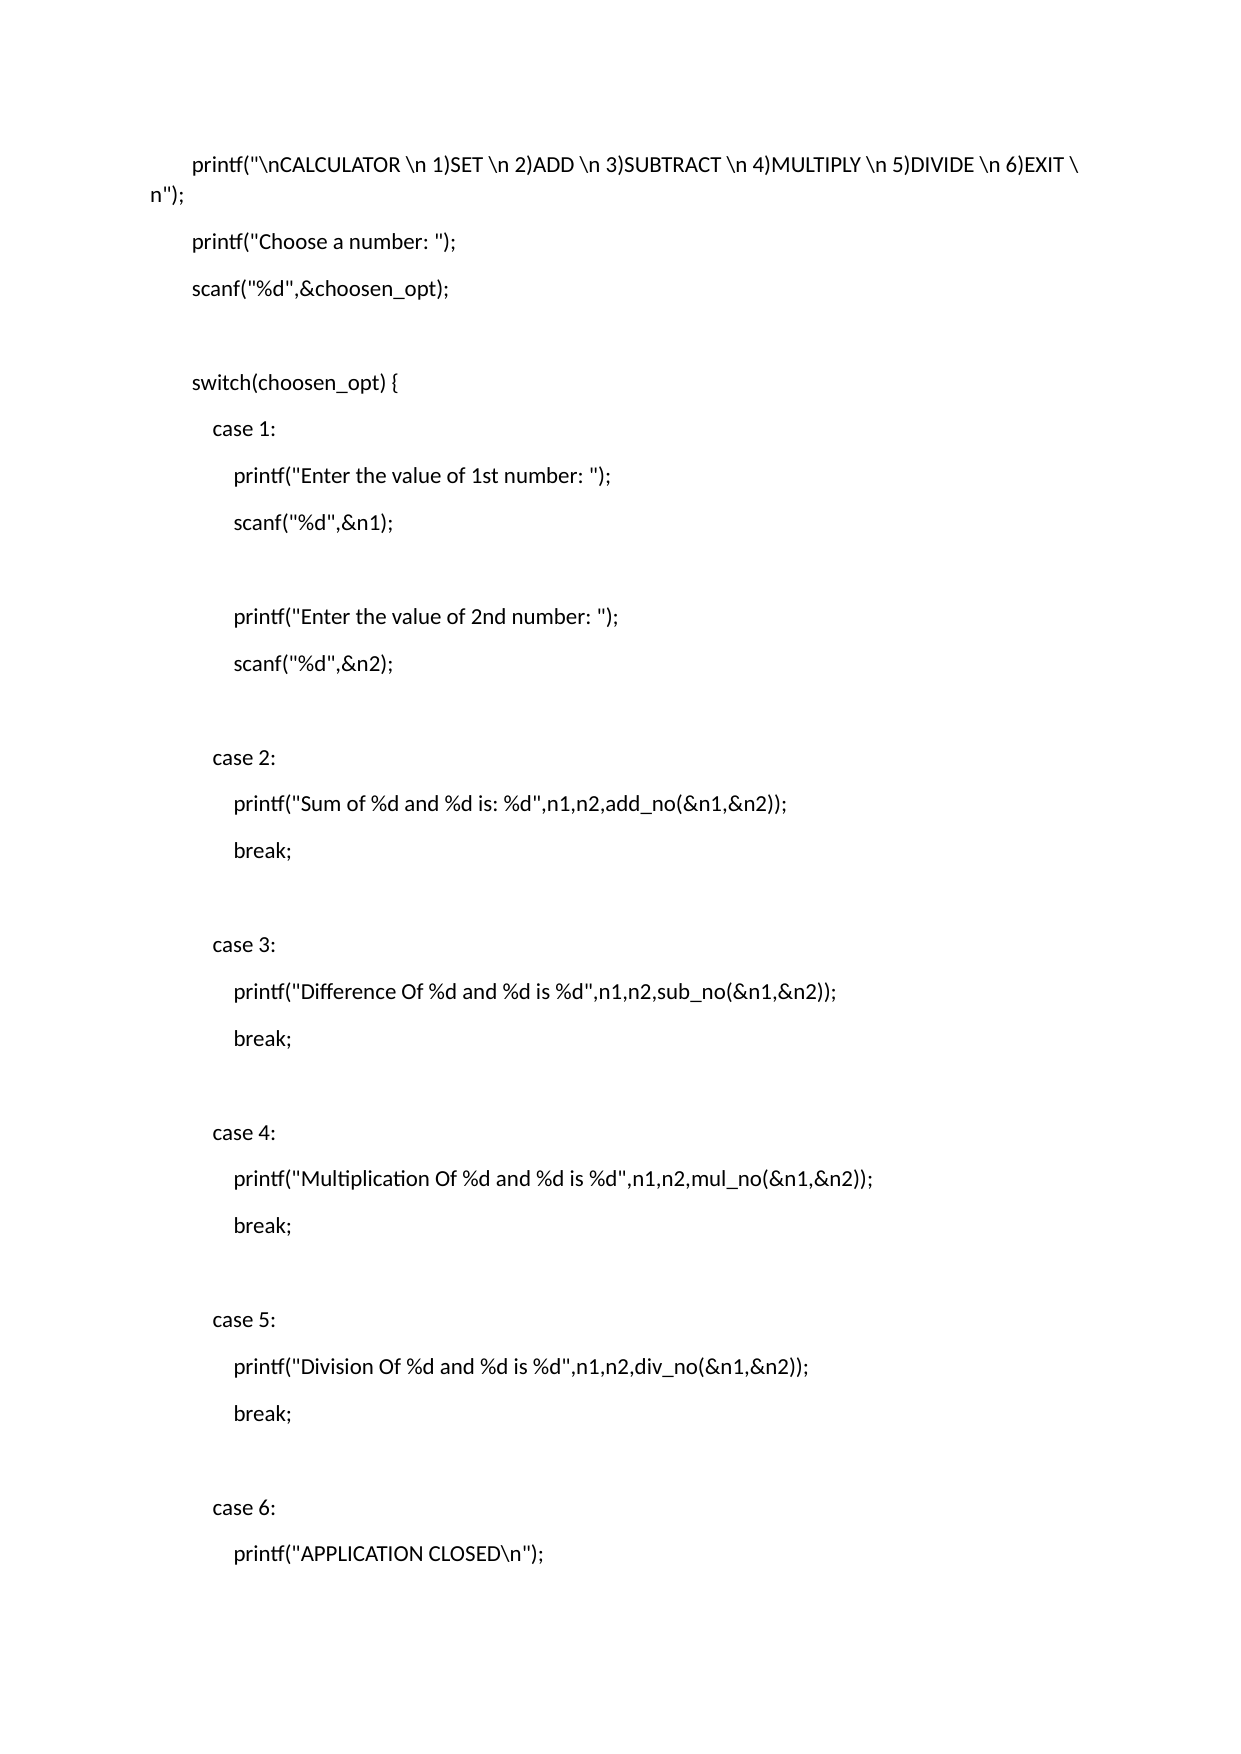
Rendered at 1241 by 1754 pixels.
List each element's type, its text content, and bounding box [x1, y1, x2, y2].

text printf("APPLICATION CLOSED\n"); [150, 1539, 1090, 1568]
text printf("Division Of %d and %d is %d",n1,n2,div_no(&n1,&n2)); [150, 1352, 1090, 1380]
text break; [150, 1211, 1090, 1239]
text printf("Multiplication Of %d and %d is %d",n1,n2,mul_no(&n1,&n2)); [150, 1164, 1090, 1193]
text printf("Enter the value of 2nd number: "); [150, 602, 1090, 630]
text printf("Enter the value of 1st number: "); [150, 461, 1090, 489]
text case 4: [150, 1118, 1090, 1146]
text printf("Choose a number: "); [150, 227, 1090, 255]
text break; [150, 836, 1090, 864]
text case 6: [150, 1493, 1090, 1521]
text printf("Sum of %d and %d is: %d",n1,n2,add_no(&n1,&n2)); [150, 789, 1090, 818]
text scanf("%d",&n1); [150, 508, 1090, 536]
text case 3: [150, 930, 1090, 958]
text case 5: [150, 1305, 1090, 1333]
text printf("\nCALCULATOR \n 1)SET \n 2)ADD \n 3)SUBTRACT \n 4)MULTIPLY \n 5)DIVIDE \n 6)EXIT \n"); [150, 150, 1090, 208]
text switch(choosen_opt) { [150, 368, 1090, 396]
text break; [150, 1024, 1090, 1052]
text break; [150, 1399, 1090, 1427]
text printf("Difference Of %d and %d is %d",n1,n2,sub_no(&n1,&n2)); [150, 977, 1090, 1005]
text scanf("%d",&n2); [150, 649, 1090, 677]
text case 1: [150, 414, 1090, 443]
text scanf("%d",&choosen_opt); [150, 274, 1090, 302]
text case 2: [150, 743, 1090, 771]
